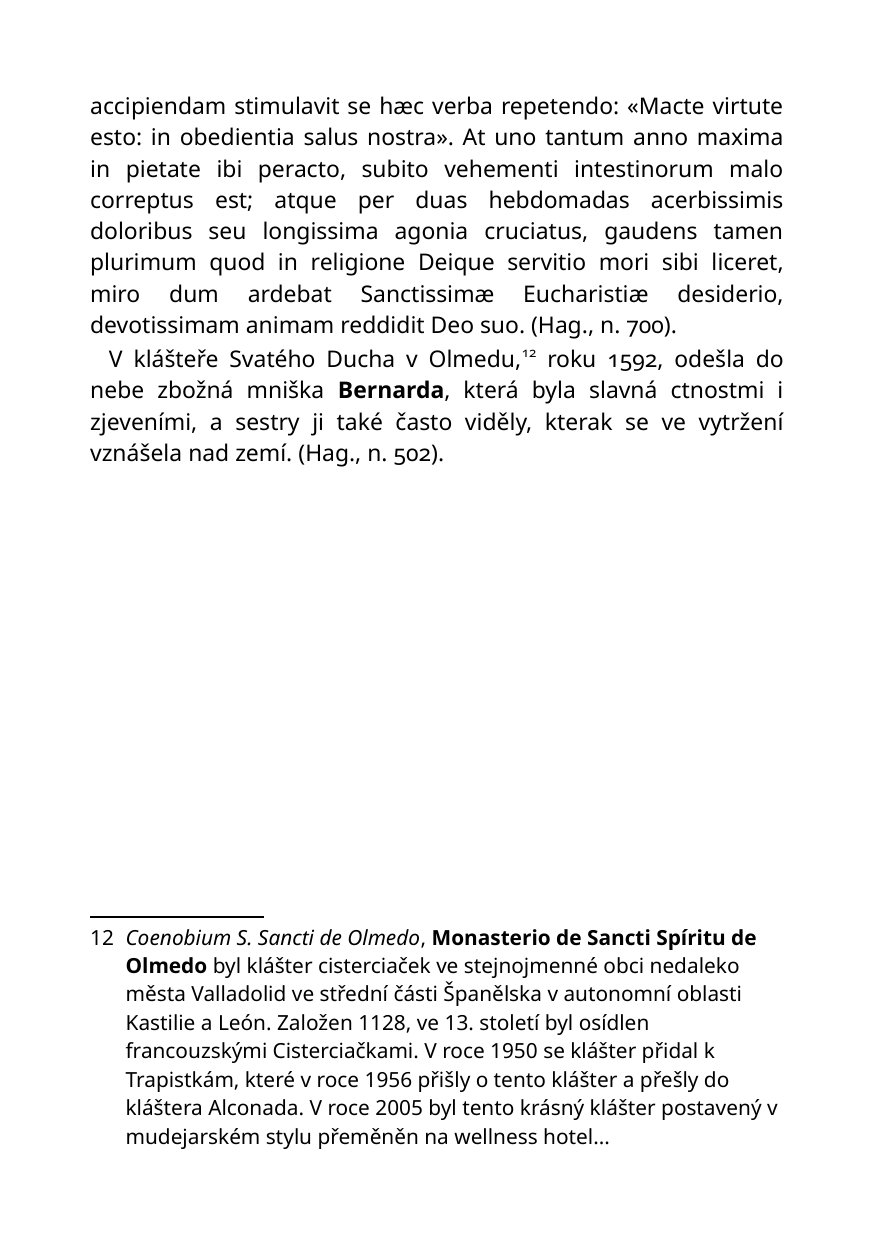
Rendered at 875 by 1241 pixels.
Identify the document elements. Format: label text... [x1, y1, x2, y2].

text V klášteře Svatého Ducha v Olmedu, roku 1592, odešla do nebe zbožná mniška Bernarda, která byla slavná ctnostmi i zjeveními, a sestry ji také často viděly, kterak se ve vytržení vznášela nad zemí. (Hag., n. 502). [90, 343, 784, 468]
text accipiendam stimulavit se hæc verba repetendo: «Macte virtute esto: in obedientia salus nostra». At uno tantum anno maxima in pietate ibi peracto, subito vehementi intestinorum malo correptus est; atque per duas hebdomadas acerbissimis doloribus seu longissima agonia cruciatus, gaudens tamen plurimum quod in religione Deique servitio mori sibi liceret, miro dum ardebat Sanctissimæ Eucharistiæ desiderio, devotissimam animam reddidit Deo suo. (Hag., n. 700). [90, 90, 784, 340]
text Coenobium S. Sancti de Olmedo, Monasterio de Sancti Spíritu de Olmedo byl klášter cisterciaček ve stejnojmenné obci nedaleko města Valladolid ve střední části Španělska v autonomní oblasti Kastilie a León. Založen 1128, ve 13. století byl osídlen francouzskými Cisterciačkami. V roce 1950 se klášter přidal k Trapistkám, které v roce 1956 přišly o tento klášter a přešly do kláštera Alconada. V roce 2005 byl tento krásný klášter postavený v mudejarském stylu přeměněn na wellness hotel... [90, 923, 784, 1150]
